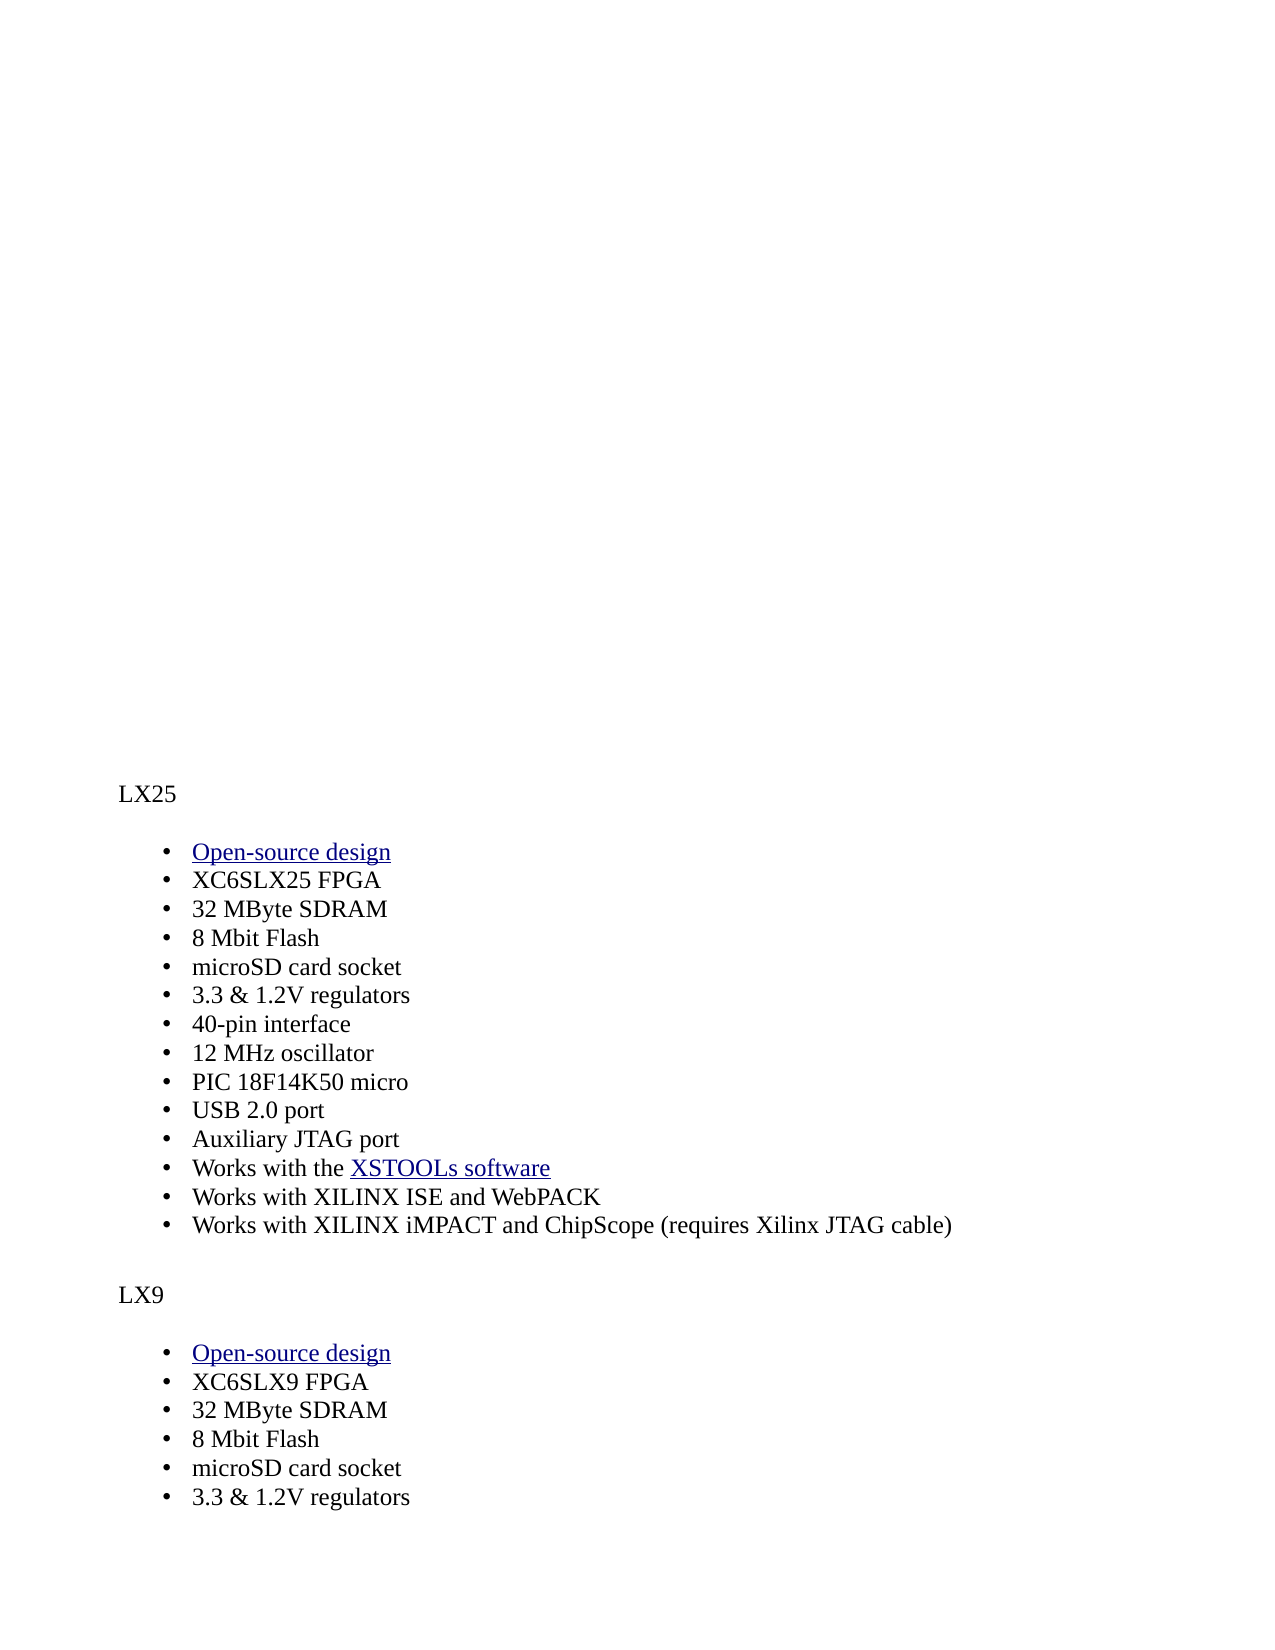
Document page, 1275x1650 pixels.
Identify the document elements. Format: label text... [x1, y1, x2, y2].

list USB 2.0 port [162, 1096, 1157, 1124]
list Open-source design [162, 837, 1157, 866]
list 8 Mbit Flash [162, 923, 1157, 952]
text LX9 [118, 1281, 1157, 1309]
list XC6SLX25 FPGA [162, 866, 1157, 894]
list Open-source design [162, 1338, 1157, 1367]
text LX25 [118, 779, 1157, 808]
list Works with XILINX ISE and WebPACK [162, 1182, 1157, 1211]
list Auxiliary JTAG port [162, 1124, 1157, 1153]
list 3.3 & 1.2V regulators [162, 1482, 1157, 1511]
list 32 MByte SDRAM [162, 1396, 1157, 1424]
list 12 MHz oscillator [162, 1038, 1157, 1067]
list 3.3 & 1.2V regulators [162, 981, 1157, 1009]
list Works with XILINX iMPACT and ChipScope (requires Xilinx JTAG cable) [162, 1211, 1157, 1239]
list PIC 18F14K50 micro [162, 1067, 1157, 1096]
list 40-pin interface [162, 1009, 1157, 1038]
list 32 MByte SDRAM [162, 894, 1157, 923]
list XC6SLX9 FPGA [162, 1367, 1157, 1396]
list Works with the XSTOOLs software [162, 1153, 1157, 1182]
list 8 Mbit Flash [162, 1424, 1157, 1453]
list microSD card socket [162, 1453, 1157, 1482]
list microSD card socket [162, 952, 1157, 981]
